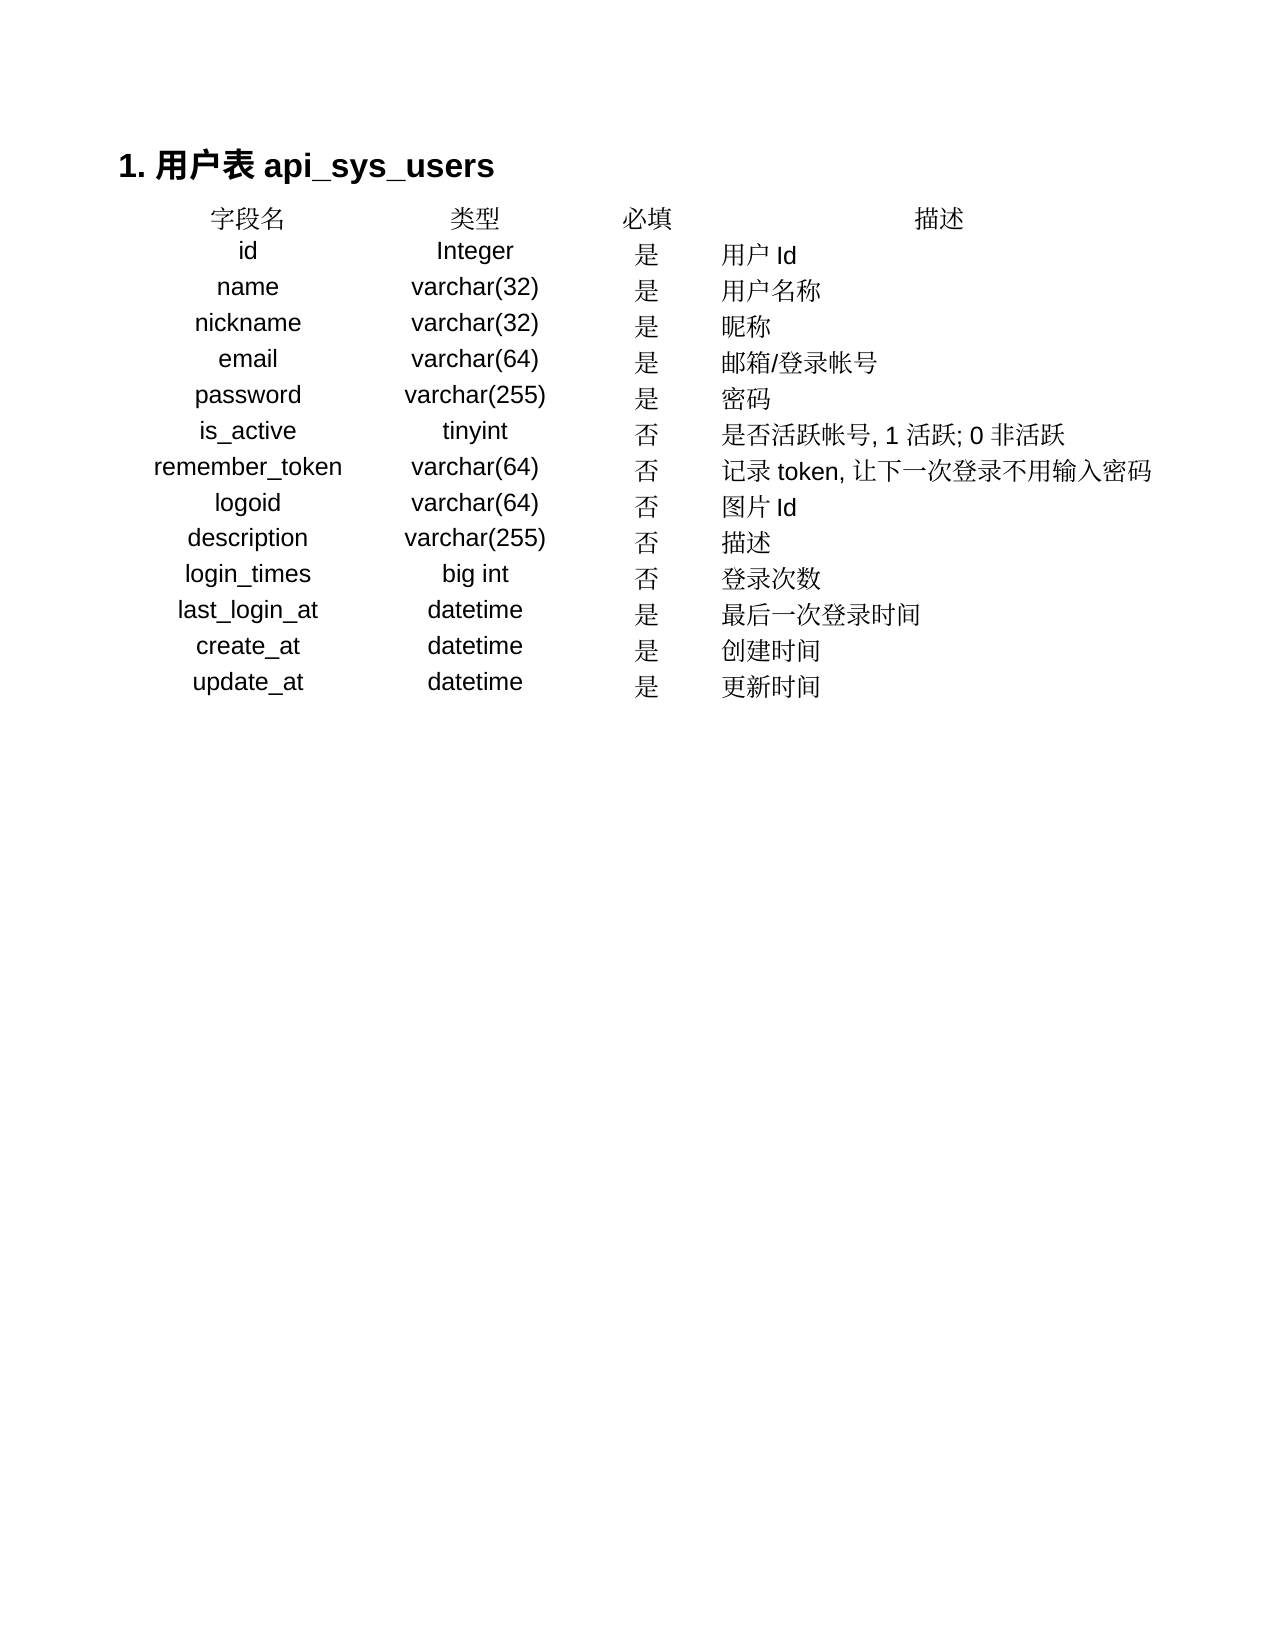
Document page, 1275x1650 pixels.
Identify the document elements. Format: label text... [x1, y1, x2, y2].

table_cell remember_token [118, 452, 378, 487]
table_cell [573, 703, 721, 732]
table_header 字段名 [118, 200, 378, 236]
table_cell 描述 [721, 524, 1157, 559]
table_cell 登录次数 [721, 559, 1157, 595]
table_cell varchar(64) [378, 344, 573, 380]
table_cell 是 [573, 344, 721, 380]
table_cell 用户名称 [721, 272, 1157, 308]
table_cell is_active [118, 416, 378, 452]
table_cell description [118, 524, 378, 559]
table_cell [721, 703, 1157, 732]
table_cell 用户Id [721, 236, 1157, 272]
table_cell 否 [573, 452, 721, 487]
table_cell 是 [573, 595, 721, 631]
table_cell 是 [573, 631, 721, 667]
table_cell update_at [118, 667, 378, 703]
table_cell 邮箱/登录帐号 [721, 344, 1157, 380]
table_cell 密码 [721, 380, 1157, 416]
table_cell varchar(64) [378, 488, 573, 523]
table_cell email [118, 344, 378, 380]
table_cell big int [378, 559, 573, 595]
table_header 类型 [378, 200, 573, 236]
table_header 必填 [573, 200, 721, 236]
table_cell 图片Id [721, 488, 1157, 523]
table_cell 否 [573, 524, 721, 559]
table_cell 记录 token, 让下一次登录不用输入密码 [721, 452, 1157, 487]
table_cell varchar(32) [378, 308, 573, 344]
table_cell 是 [573, 667, 721, 703]
table_cell Integer [378, 236, 573, 272]
table_cell password [118, 380, 378, 416]
table_cell 创建时间 [721, 631, 1157, 667]
table_cell 否 [573, 559, 721, 595]
table_cell create_at [118, 631, 378, 667]
table_cell datetime [378, 595, 573, 631]
table_cell 最后一次登录时间 [721, 595, 1157, 631]
table_cell name [118, 272, 378, 308]
table_cell datetime [378, 631, 573, 667]
table_cell varchar(255) [378, 380, 573, 416]
table_cell 是 [573, 236, 721, 272]
table_cell varchar(32) [378, 272, 573, 308]
table_cell 是 [573, 308, 721, 344]
table_cell [118, 703, 378, 732]
table_header 描述 [721, 200, 1157, 236]
table_cell login_times [118, 559, 378, 595]
table_cell 是否活跃帐号, 1 活跃; 0 非活跃 [721, 416, 1157, 452]
table_cell 是 [573, 380, 721, 416]
subtitle 1. 用户表 api_sys_users [118, 139, 1157, 187]
table_cell 是 [573, 272, 721, 308]
table_cell logoid [118, 488, 378, 523]
table_cell 否 [573, 488, 721, 523]
table_cell 否 [573, 416, 721, 452]
table_cell [378, 703, 573, 732]
table_cell tinyint [378, 416, 573, 452]
table_cell nickname [118, 308, 378, 344]
table_cell datetime [378, 667, 573, 703]
table_cell id [118, 236, 378, 272]
table_cell last_login_at [118, 595, 378, 631]
table_cell 昵称 [721, 308, 1157, 344]
table_cell 更新时间 [721, 667, 1157, 703]
table_cell varchar(64) [378, 452, 573, 487]
table_cell varchar(255) [378, 524, 573, 559]
